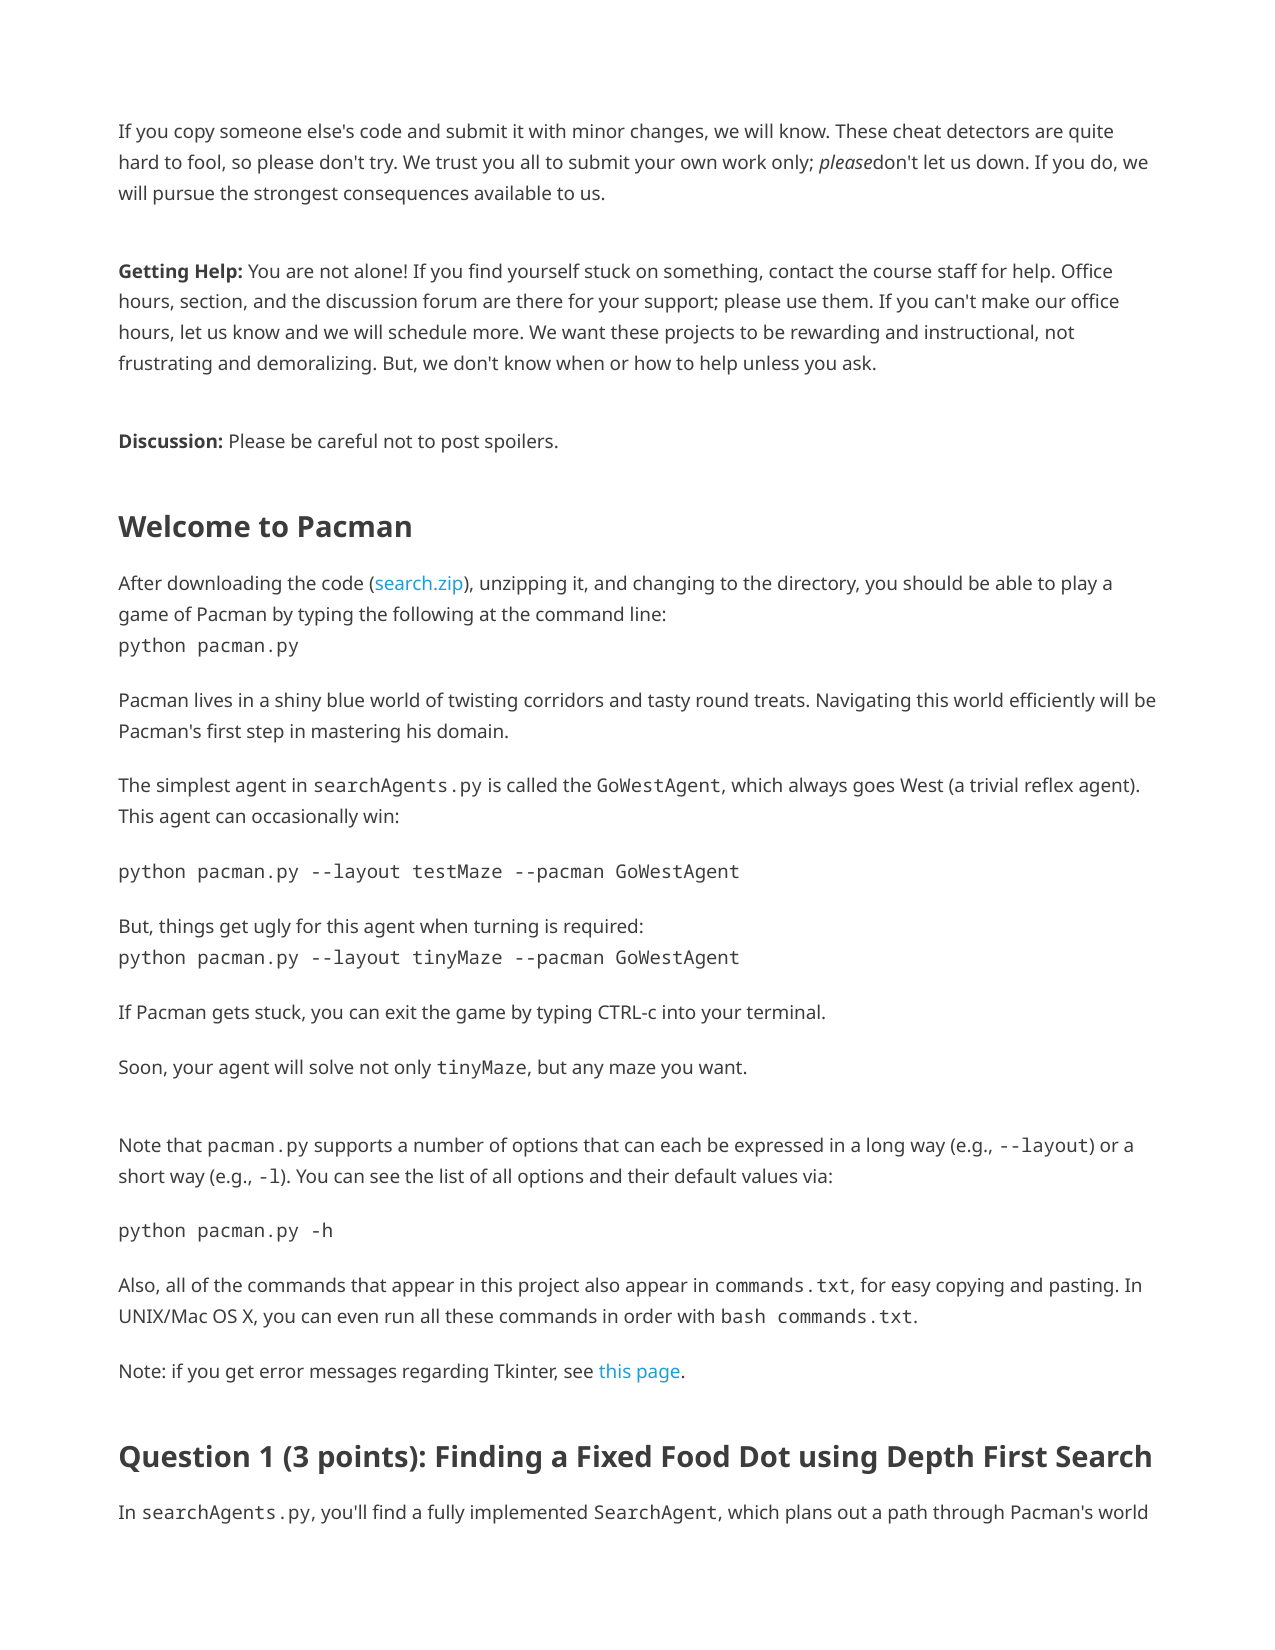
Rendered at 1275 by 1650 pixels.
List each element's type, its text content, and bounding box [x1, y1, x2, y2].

text python pacman.py --layout tinyMaze --pacman GoWestAgent [118, 944, 1157, 970]
text Note: if you get error messages regarding Tkinter, see this page. [118, 1358, 1157, 1384]
text python pacman.py -h [118, 1217, 1157, 1243]
text Getting Help: You are not alone! If you find yourself stuck on something, contact the course staff for help. Office hours, section, and the discussion forum are there for your support; please use them. If you can't make our office hours, let us know and we will schedule more. We want these projects to be rewarding and instructional, not frustrating and demoralizing. But, we don't know when or how to help unless you ask. [118, 258, 1157, 376]
text python pacman.py --layout testMaze --pacman GoWestAgent [118, 858, 1157, 884]
text Pacman lives in a shiny blue world of twisting corridors and tasty round treats. Navigating this world efficiently will be Pacman's first step in mastering his domain. [118, 687, 1157, 744]
text If Pacman gets stuck, you can exit the game by typing CTRL-c into your terminal. [118, 999, 1157, 1025]
text Soon, your agent will solve not only tinyMaze, but any maze you want. [118, 1054, 1157, 1079]
text If you copy someone else's code and submit it with minor changes, we will know. These cheat detectors are quite hard to fool, so please don't try. We trust you all to submit your own work only; pleasedon't let us down. If you do, we will pursue the strongest consequences available to us. [118, 118, 1157, 206]
text In searchAgents.py, you'll find a fully implemented SearchAgent, which plans out a path through Pacman's world [118, 1499, 1157, 1525]
subtitle Welcome to Pacman [118, 507, 1157, 546]
text Also, all of the commands that appear in this project also appear in commands.txt, for easy copying and pasting. In UNIX/Mac OS X, you can even run all these commands in order with bash commands.txt. [118, 1273, 1157, 1329]
text After downloading the code (search.zip), unzipping it, and changing to the directory, you should be able to play a game of Pacman by typing the following at the command line: [118, 570, 1157, 627]
text The simplest agent in searchAgents.py is called the GoWestAgent, which always goes West (a trivial reflex agent). This agent can occasionally win: [118, 772, 1157, 829]
text Note that pacman.py supports a number of options that can each be expressed in a long way (e.g., --layout) or a short way (e.g., -l). You can see the list of all options and their default values via: [118, 1132, 1157, 1188]
subtitle Question 1 (3 points): Finding a Fixed Food Dot using Depth First Search [118, 1436, 1157, 1476]
text Discussion: Please be careful not to post spoilers. [118, 428, 1157, 454]
text But, things get ugly for this agent when turning is required: [118, 913, 1157, 939]
text python pacman.py [118, 632, 1157, 658]
